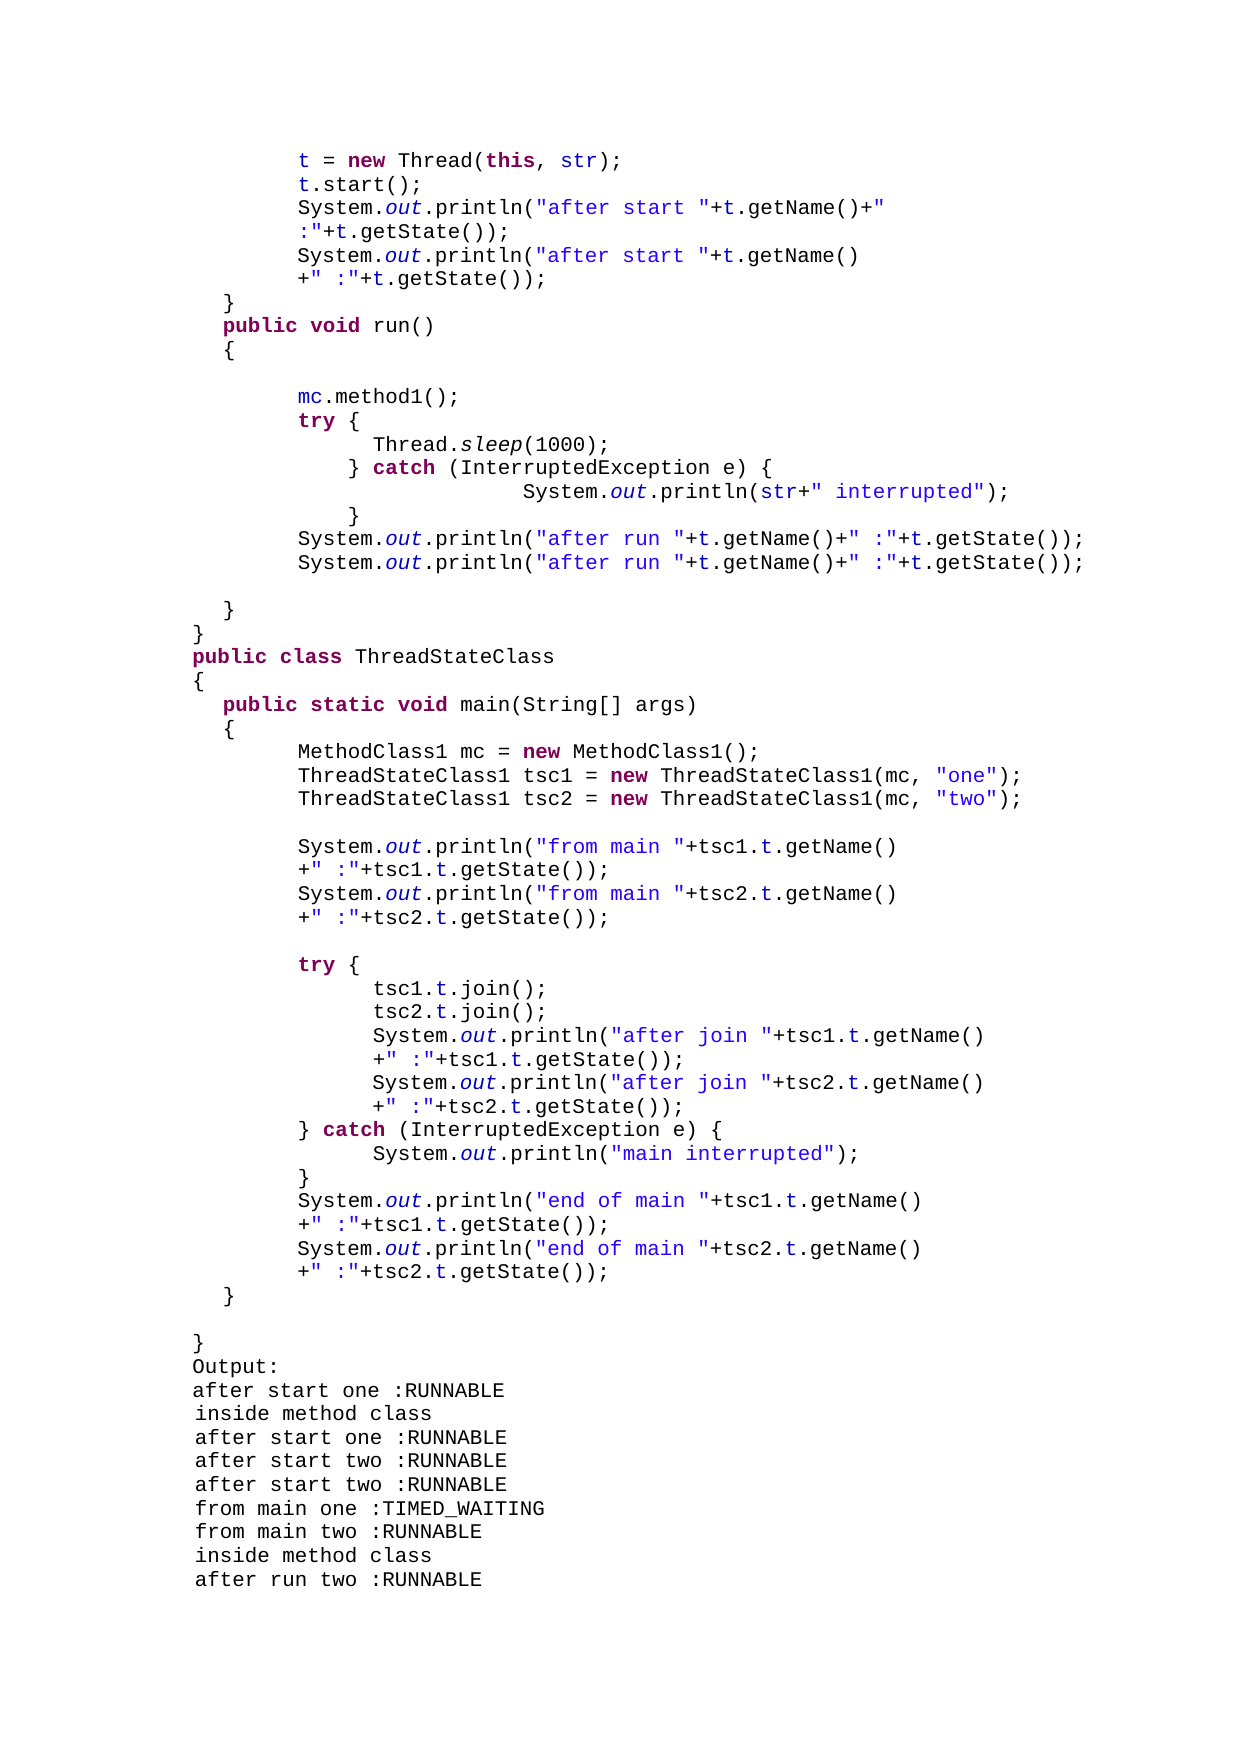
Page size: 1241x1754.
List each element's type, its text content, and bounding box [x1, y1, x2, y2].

text inside method class [148, 1403, 1107, 1427]
text System.out.println("after start "+t.getName()+" :"+t.getState()); [297, 244, 1107, 292]
text try { [192, 410, 1107, 434]
text } [192, 1332, 1107, 1356]
text tsc1.t.join(); [192, 978, 1107, 1001]
text after start two :RUNNABLE [148, 1474, 1107, 1498]
text public class ThreadStateClass [192, 647, 1107, 670]
text Output: [192, 1356, 1107, 1379]
text } [192, 599, 1107, 623]
text } [192, 292, 1107, 316]
text mc.method1(); [192, 386, 1107, 410]
text Thread.sleep(1000); [192, 434, 1107, 457]
text ThreadStateClass1 tsc1 = new ThreadStateClass1(mc, "one"); [192, 765, 1107, 788]
text } catch (InterruptedException e) { [192, 457, 1107, 481]
text from main two :RUNNABLE [148, 1521, 1107, 1545]
text from main one :TIMED_WAITING [148, 1498, 1107, 1521]
text public void run() [192, 316, 1107, 339]
text tsc2.t.join(); [192, 1001, 1107, 1025]
text { [192, 717, 1107, 741]
text after start one :RUNNABLE [148, 1427, 1107, 1451]
text try { [192, 954, 1107, 978]
text t = new Thread(this, str); [192, 150, 1107, 174]
text inside method class [148, 1545, 1107, 1569]
text System.out.println("end of main "+tsc2.t.getName()+" :"+tsc2.t.getState()); [297, 1238, 1107, 1285]
text { [192, 339, 1107, 363]
text ThreadStateClass1 tsc2 = new ThreadStateClass1(mc, "two"); [192, 788, 1107, 812]
text after start two :RUNNABLE [148, 1451, 1107, 1474]
text } [192, 1285, 1107, 1309]
text System.out.println("end of main "+tsc1.t.getName()+" :"+tsc1.t.getState()); [298, 1190, 1107, 1238]
text t.start(); [192, 174, 1107, 197]
text public static void main(String[] args) [192, 694, 1107, 717]
text MethodClass1 mc = new MethodClass1(); [192, 741, 1107, 765]
text System.out.println("after join "+tsc2.t.getName()+" :"+tsc2.t.getState()); [372, 1072, 1107, 1119]
text } [192, 1167, 1107, 1190]
text System.out.println(str+" interrupted"); [192, 481, 1107, 505]
text System.out.println("after run "+t.getName()+" :"+t.getState()); [192, 528, 1107, 552]
text } [192, 505, 1107, 528]
text System.out.println("after join "+tsc1.t.getName()+" :"+tsc1.t.getState()); [373, 1025, 1107, 1072]
text System.out.println("from main "+tsc2.t.getName()+" :"+tsc2.t.getState()); [298, 883, 1107, 930]
text { [192, 670, 1107, 694]
text System.out.println("from main "+tsc1.t.getName()+" :"+tsc1.t.getState()); [298, 836, 1107, 883]
text System.out.println("after run "+t.getName()+" :"+t.getState()); [192, 552, 1107, 576]
text System.out.println("main interrupted"); [192, 1143, 1107, 1167]
text } [192, 623, 1107, 647]
text System.out.println("after start "+t.getName()+" :"+t.getState()); [192, 197, 1107, 244]
text } catch (InterruptedException e) { [192, 1119, 1107, 1143]
text after start one :RUNNABLE [192, 1379, 1107, 1403]
text after run two :RUNNABLE [148, 1569, 1107, 1592]
